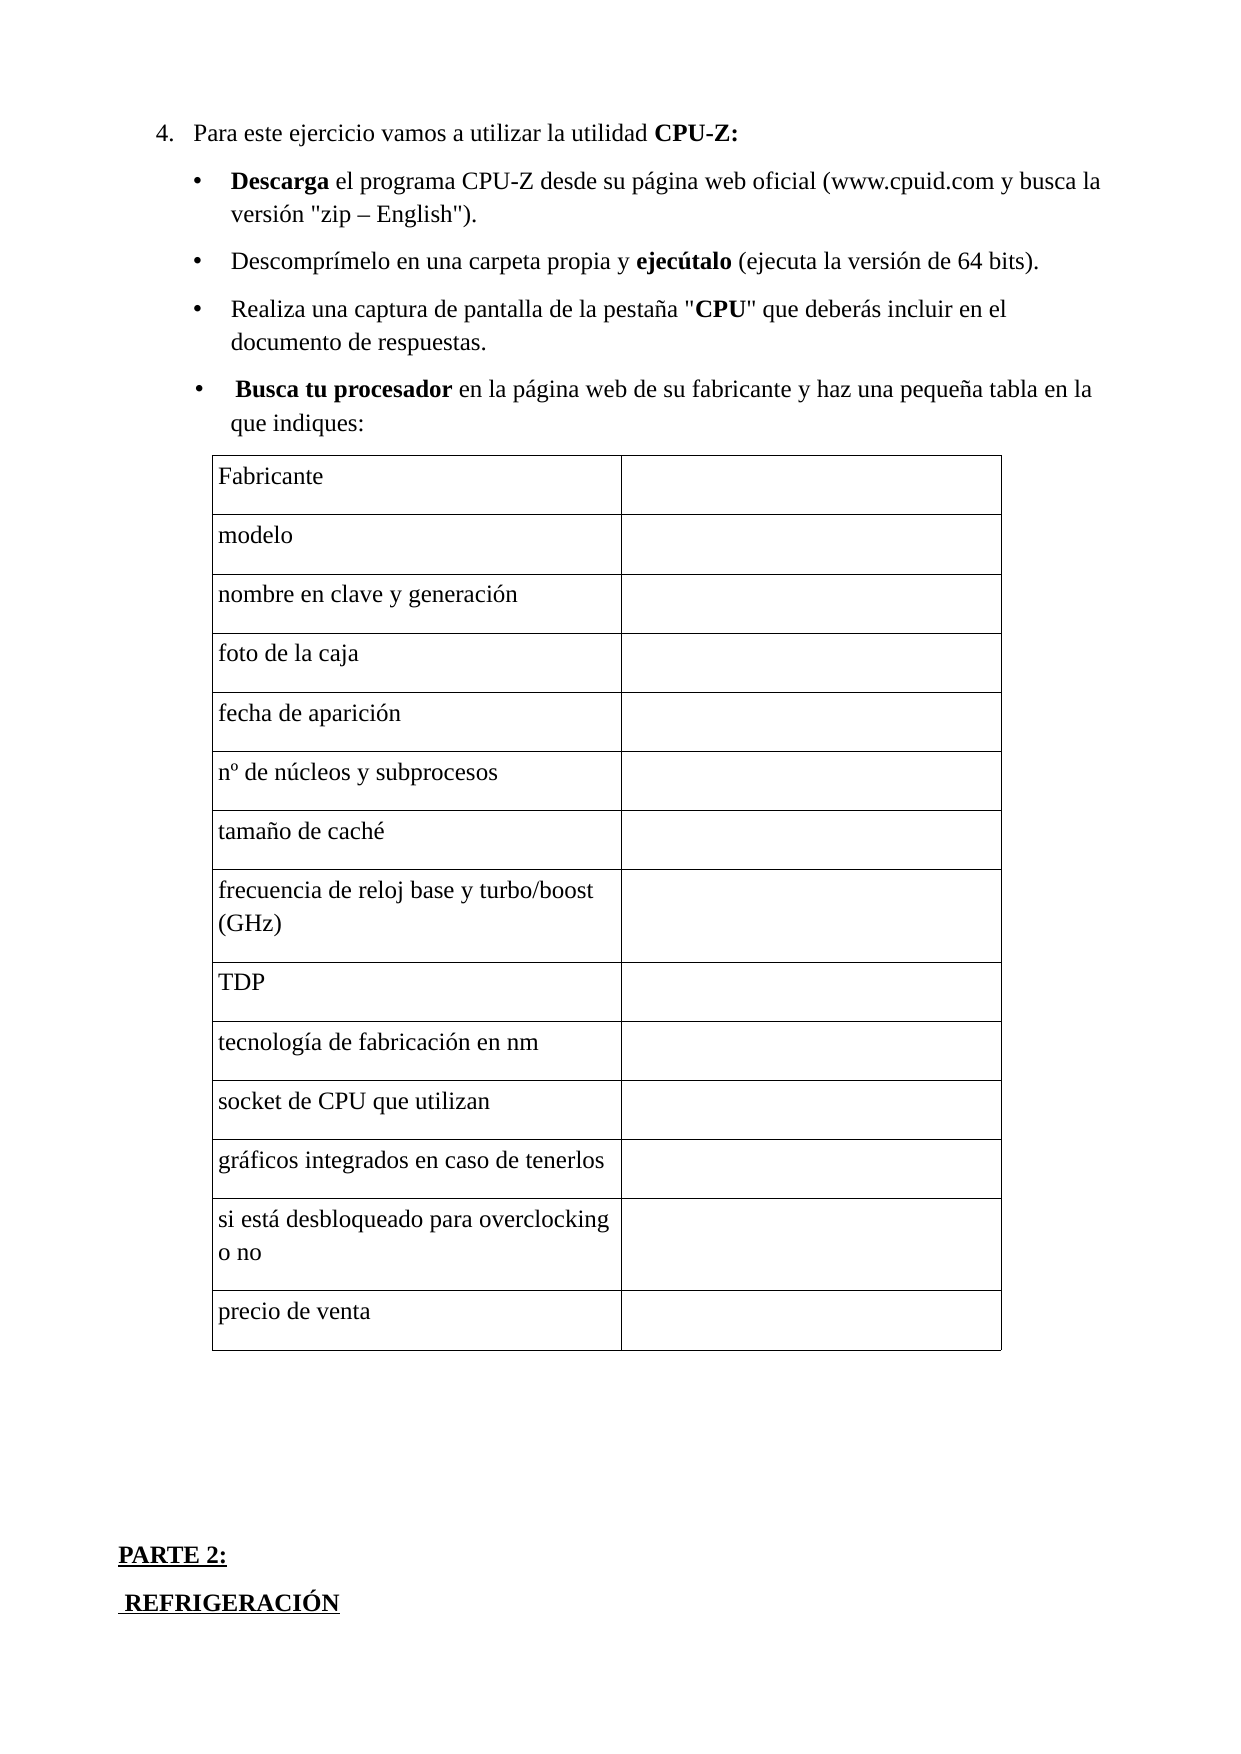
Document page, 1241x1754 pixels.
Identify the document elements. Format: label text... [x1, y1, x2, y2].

table_cell precio de venta [213, 1291, 621, 1349]
table_cell [622, 752, 1001, 810]
text PARTE 2: [118, 1540, 1122, 1569]
table_cell gráficos integrados en caso de tenerlos [213, 1140, 621, 1198]
table_cell nº de núcleos y subprocesos [213, 752, 621, 810]
table_cell modelo [213, 515, 621, 573]
table_cell [622, 515, 1001, 573]
list Descarga el programa CPU-Z desde su página web oficial (www.cpuid.com y busca la versión "zip – English"). [193, 166, 1122, 227]
table_cell [622, 1140, 1001, 1198]
table_cell [622, 1081, 1001, 1139]
table_cell nombre en clave y generación [213, 575, 621, 633]
text REFRIGERACIÓN [118, 1588, 1122, 1616]
table_cell [622, 1199, 1001, 1290]
table_cell [622, 575, 1001, 633]
table_cell foto de la caja [213, 634, 621, 692]
table_cell frecuencia de reloj base y turbo/boost (GHz) [213, 870, 621, 962]
table_cell TDP [213, 963, 621, 1021]
list Realiza una captura de pantalla de la pestaña "CPU" que deberás incluir en el documento de respuestas. [193, 294, 1122, 356]
table_cell [622, 1022, 1001, 1080]
table_cell [622, 811, 1001, 869]
table_cell socket de CPU que utilizan [213, 1081, 621, 1139]
table_cell [622, 634, 1001, 692]
table_cell si está desbloqueado para overclocking o no [213, 1199, 621, 1290]
list Descomprímelo en una carpeta propia y ejecútalo (ejecuta la versión de 64 bits). [193, 246, 1122, 275]
table_cell [622, 693, 1001, 751]
table_cell [622, 963, 1001, 1021]
table_cell tecnología de fabricación en nm [213, 1022, 621, 1080]
table_cell [622, 1291, 1001, 1349]
table_cell fecha de aparición [213, 693, 621, 751]
table_header [622, 456, 1001, 514]
table_header Fabricante [213, 456, 621, 514]
table_cell tamaño de caché [213, 811, 621, 869]
list Para este ejercicio vamos a utilizar la utilidad CPU-Z: [156, 118, 1122, 147]
list Busca tu procesador en la página web de su fabricante y haz una pequeña tabla en la que indiques: [195, 374, 1122, 436]
table_cell [622, 870, 1001, 962]
